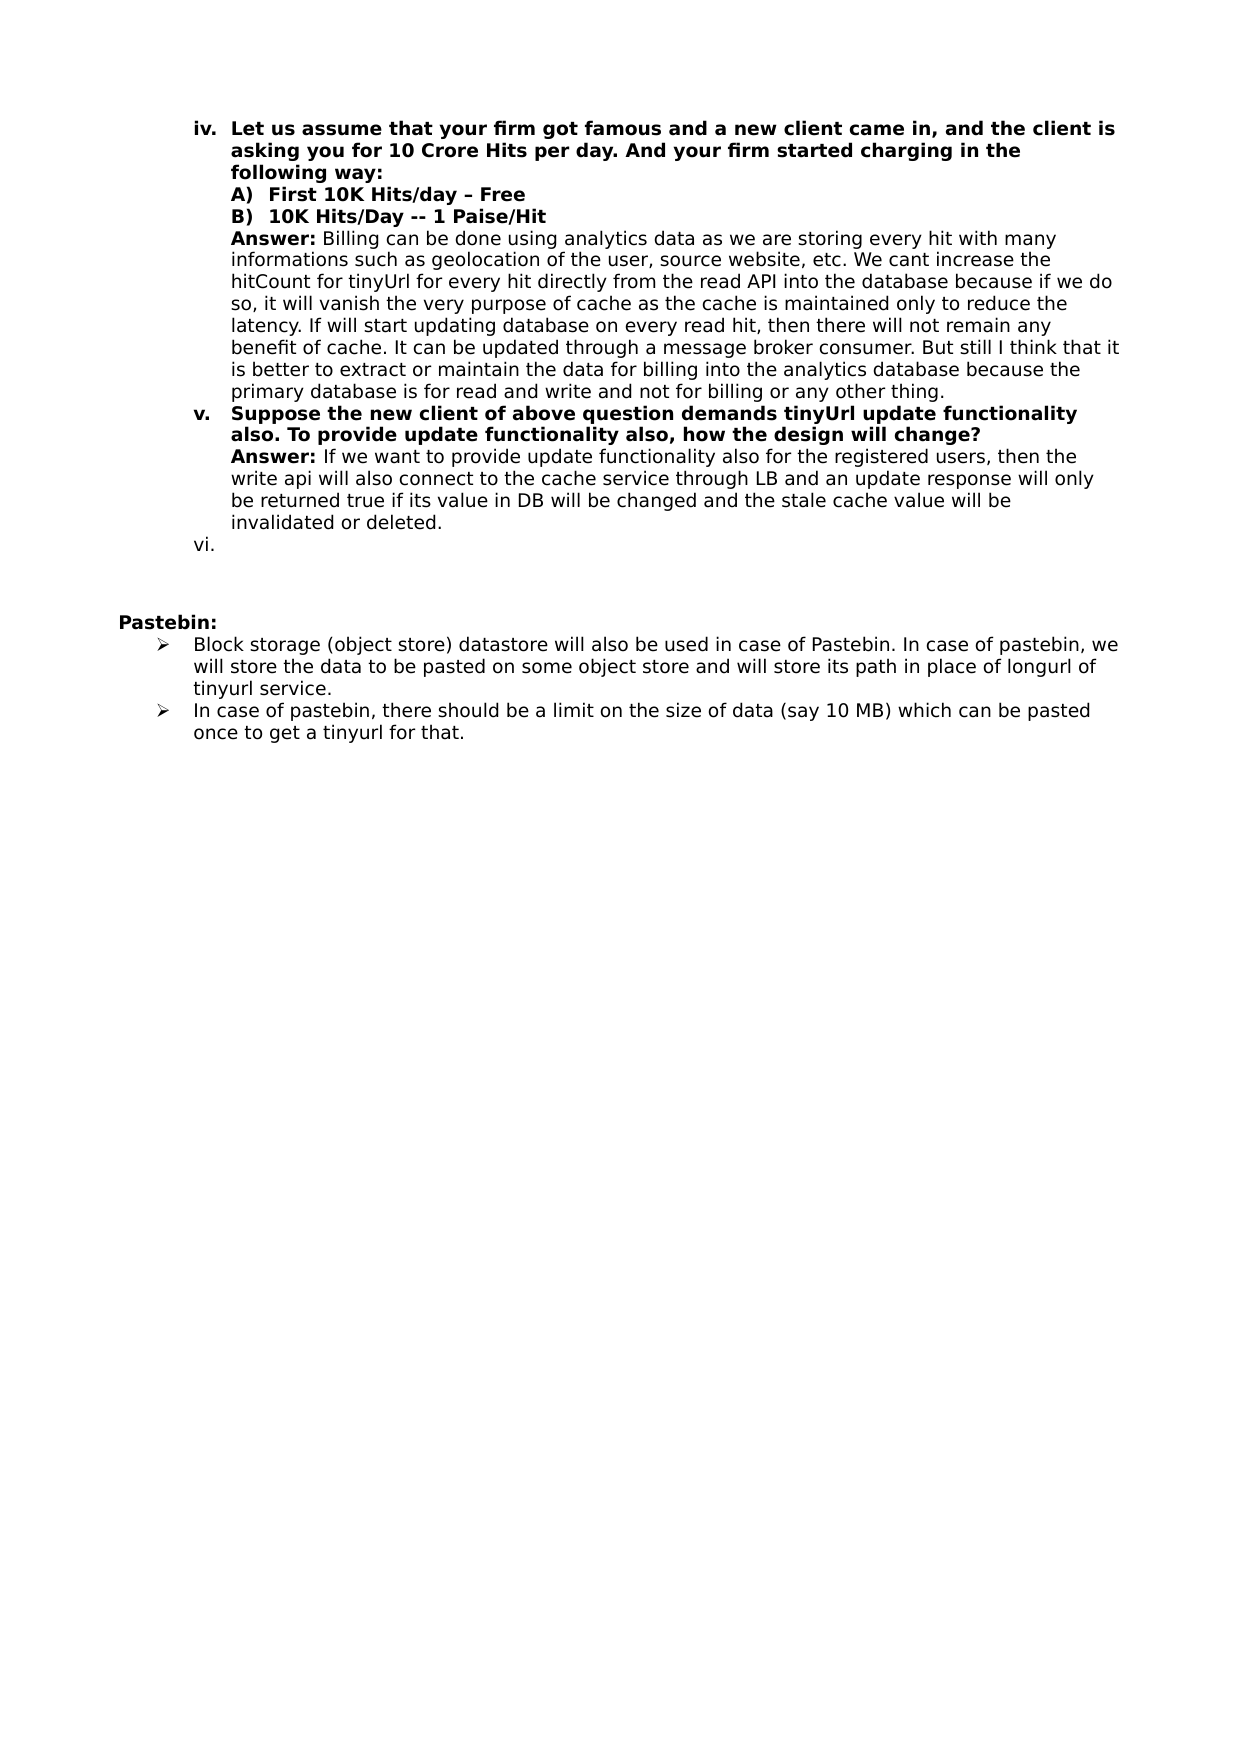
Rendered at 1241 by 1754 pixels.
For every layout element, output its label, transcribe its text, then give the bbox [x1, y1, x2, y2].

text Pastebin: [118, 612, 1122, 634]
list 10K Hits/Day -- 1 Paise/Hit [231, 206, 1122, 227]
list Answer: If we want to provide update functionality also for the registered users, then the write api will also connect to the cache service through LB and an update response will only be returned true if its value in DB will be changed and the stale cache value will be invalidated or deleted. [193, 446, 1122, 534]
list Let us assume that your firm got famous and a new client came in, and the client is asking you for 10 Crore Hits per day. And your firm started charging in the following way: [193, 118, 1122, 184]
list Suppose the new client of above question demands tinyUrl update functionality also. To provide update functionality also, how the design will change? [193, 402, 1122, 446]
list Block storage (object store) datastore will also be used in case of Pastebin. In case of pastebin, we will store the data to be pasted on some object store and will store its path in place of longurl of tinyurl service. [156, 634, 1122, 700]
list In case of pastebin, there should be a limit on the size of data (say 10 MB) which can be pasted once to get a tinyurl for that. [156, 700, 1122, 743]
list Answer: Billing can be done using analytics data as we are storing every hit with many informations such as geolocation of the user, source website, etc. We cant increase the hitCount for tinyUrl for every hit directly from the read API into the database because if we do so, it will vanish the very purpose of cache as the cache is maintained only to reduce the latency. If will start updating database on every read hit, then there will not remain any benefit of cache. It can be updated through a message broker consumer. But still I think that it is better to extract or maintain the data for billing into the analytics database because the primary database is for read and write and not for billing or any other thing. [193, 227, 1122, 402]
list First 10K Hits/day – Free [231, 184, 1122, 206]
